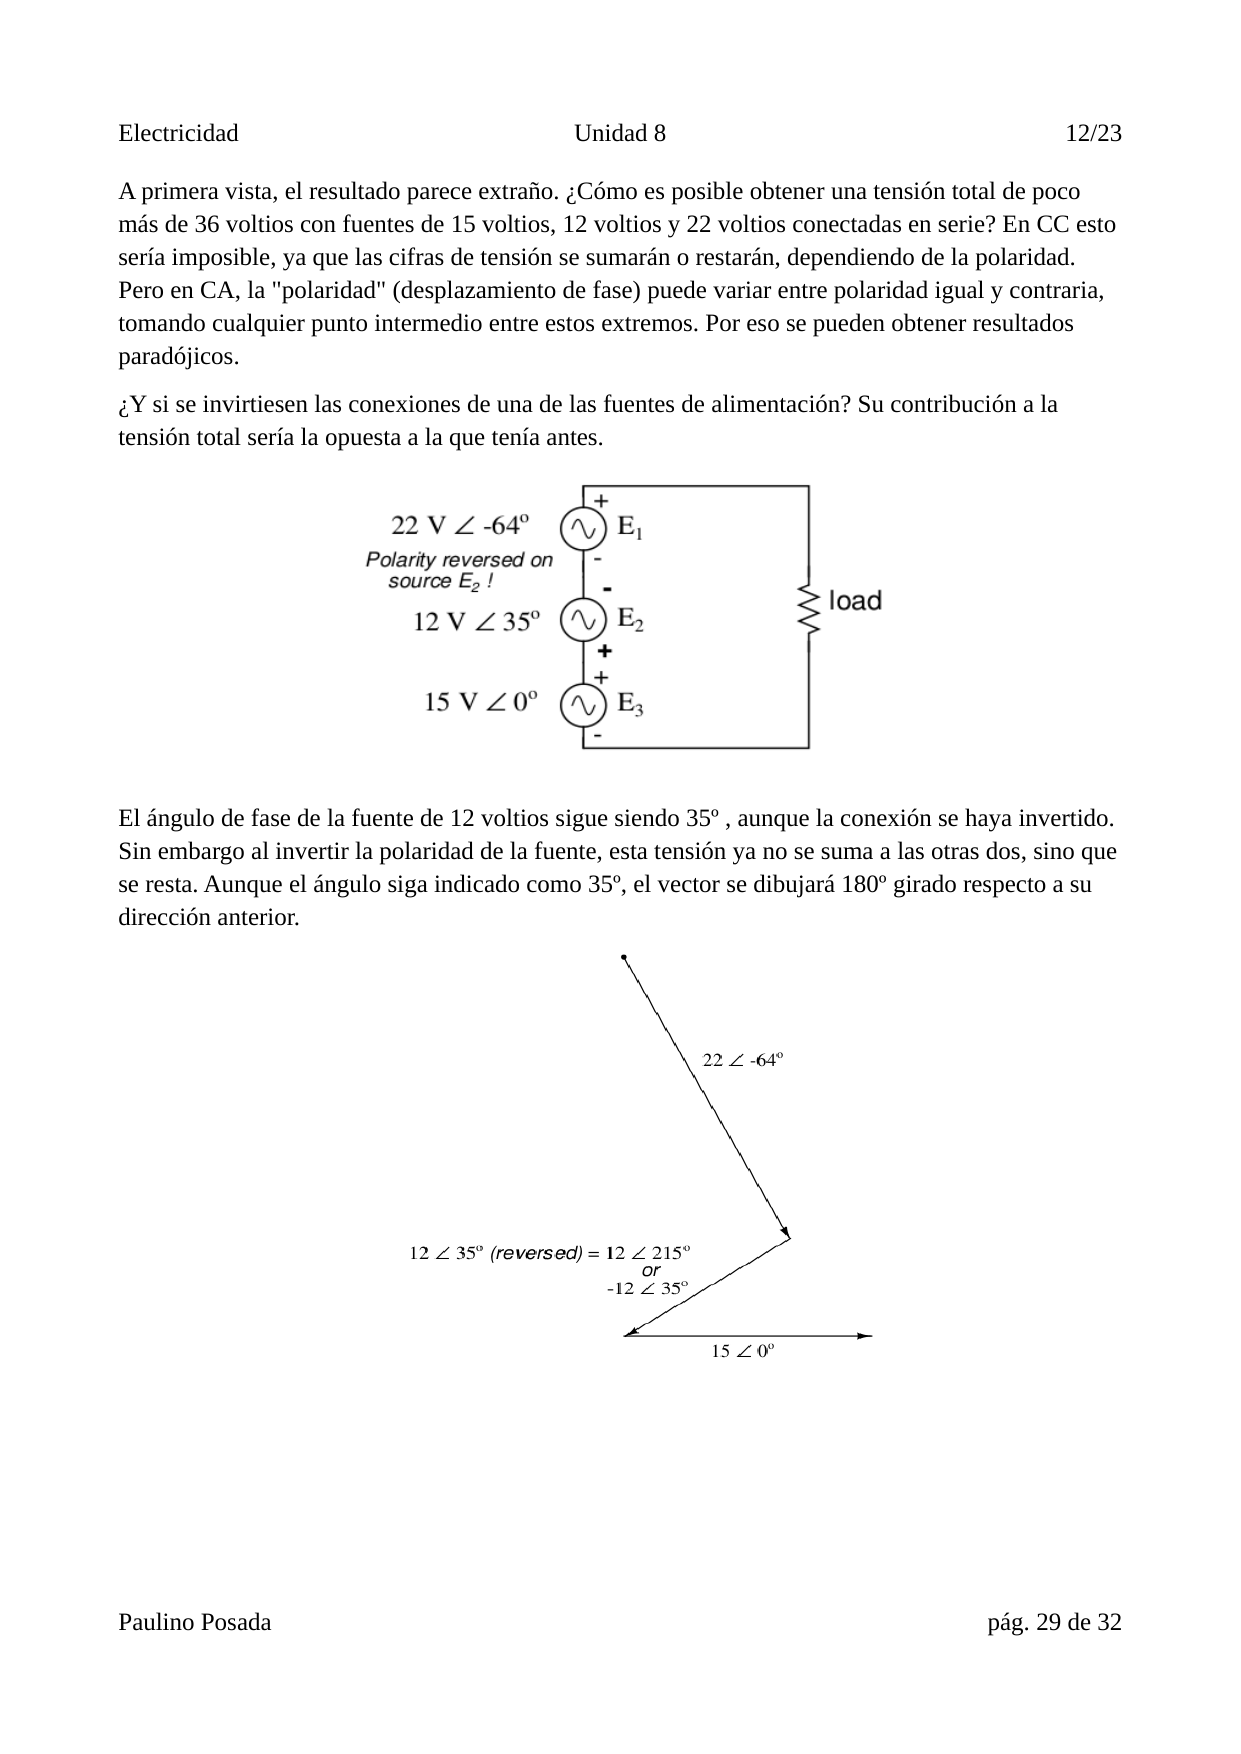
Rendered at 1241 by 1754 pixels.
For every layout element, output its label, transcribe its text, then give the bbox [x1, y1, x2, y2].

text El ángulo de fase de la fuente de 12 voltios sigue siendo 35º , aunque la conexión se haya invertido. Sin embargo al invertir la polaridad de la fuente, esta tensión ya no se suma a las otras dos, sino que se resta. Aunque el ángulo siga indicado como 35º, el vector se dibujará 180º girado respecto a su dirección anterior. [118, 803, 1122, 931]
text ¿Y si se invirtiesen las conexiones de una de las fuentes de alimentación? Su contribución a la tensión total sería la opuesta a la que tenía antes. [118, 389, 1122, 451]
picture [351, 469, 889, 771]
text A primera vista, el resultado parece extraño. ¿Cómo es posible obtener una tensión total de poco más de 36 voltios con fuentes de 15 voltios, 12 voltios y 22 voltios conectadas en serie? En CC esto sería imposible, ya que las cifras de tensión se sumarán o restarán, dependiendo de la polaridad. Pero en CA, la "polaridad" (desplazamiento de fase) puede variar entre polaridad igual y contraria, tomando cualquier punto intermedio entre estos extremos. Por eso se pueden obtener resultados paradójicos. [118, 176, 1122, 370]
picture [343, 936, 888, 1382]
